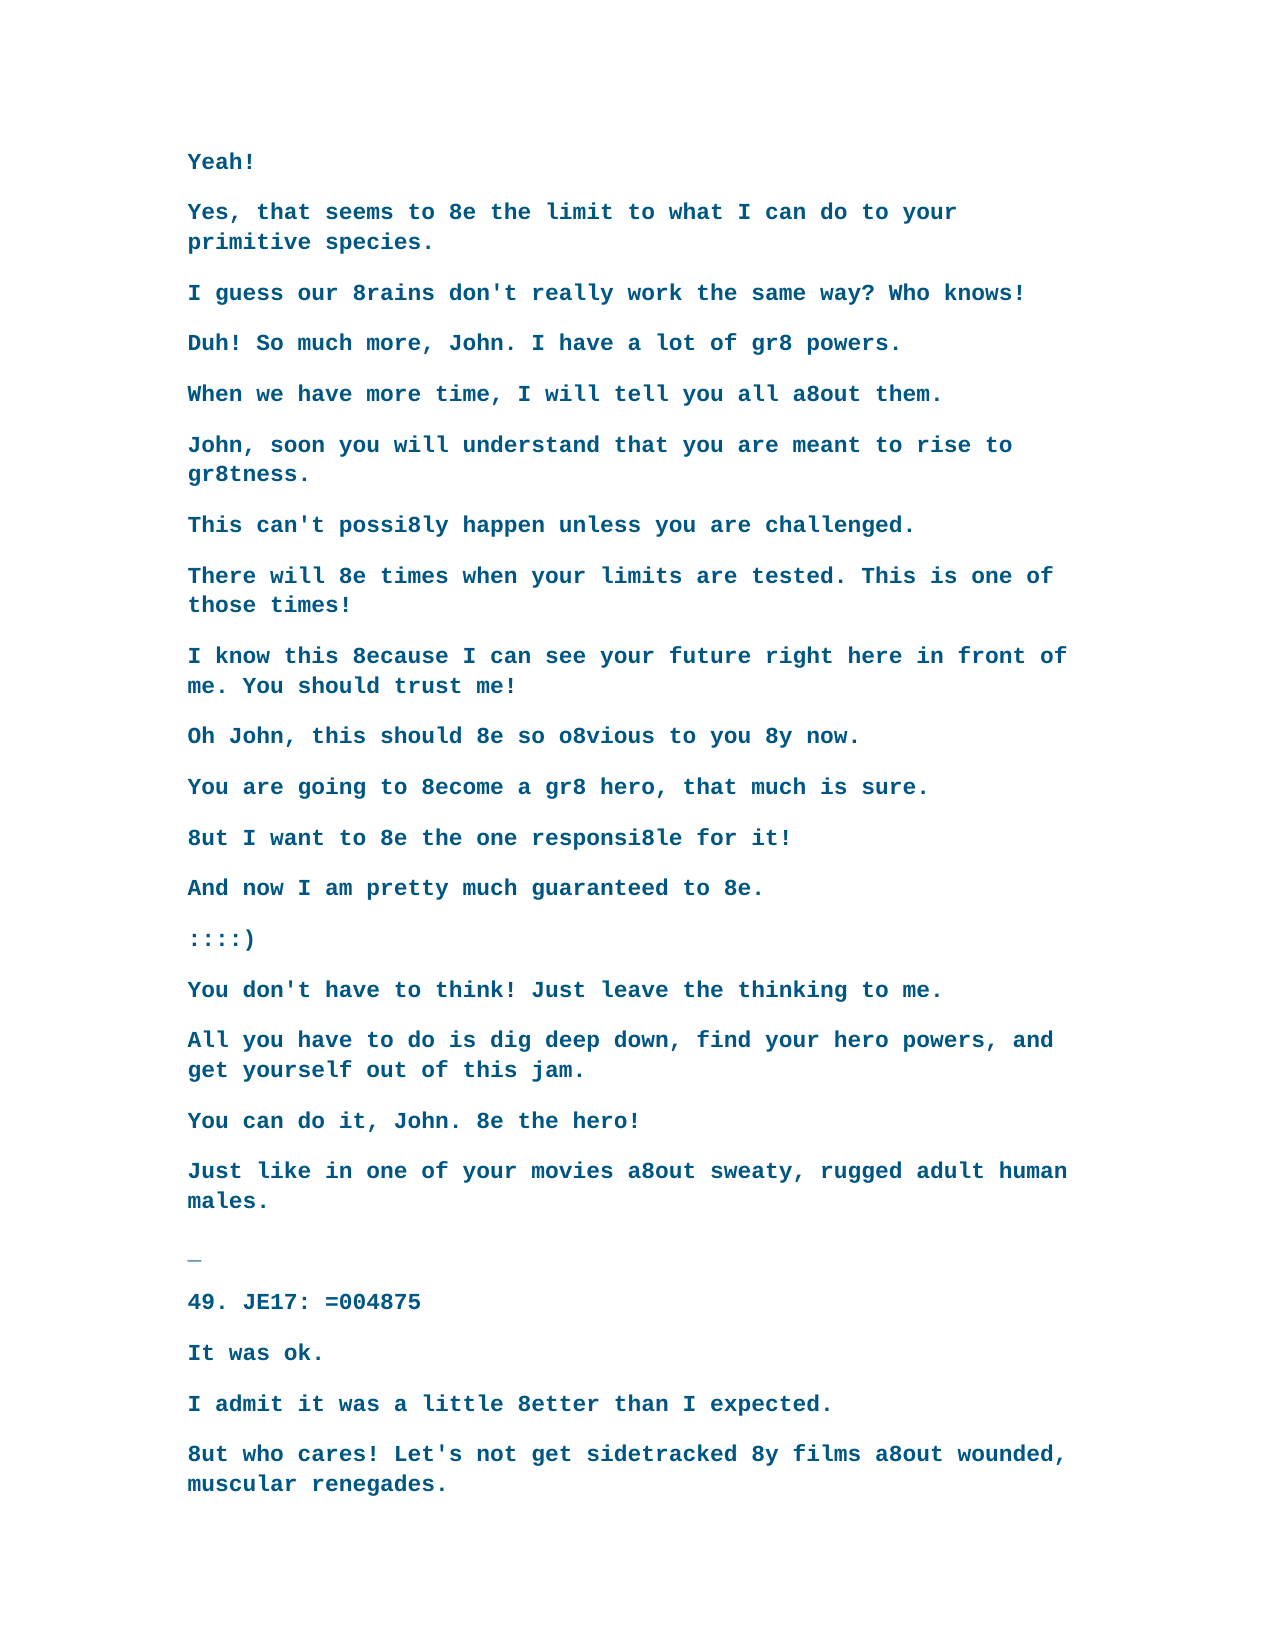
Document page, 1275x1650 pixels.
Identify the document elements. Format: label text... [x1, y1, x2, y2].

text Oh John, this should 8e so o8vious to you 8y now. [187, 725, 1087, 751]
text 8ut who cares! Let's not get sidetracked 8y films a8out wounded, muscular renegades. [187, 1442, 1087, 1498]
text _ [187, 1240, 1087, 1266]
text 8ut I want to 8e the one responsi8le for it! [187, 826, 1087, 852]
text It was ok. [187, 1341, 1087, 1367]
text I admit it was a little 8etter than I expected. [187, 1392, 1087, 1418]
text Just like in one of your movies a8out sweaty, rugged adult human males. [187, 1159, 1087, 1215]
text You don't have to think! Just leave the thinking to me. [187, 978, 1087, 1004]
text This can't possi8ly happen unless you are challenged. [187, 513, 1087, 539]
text I guess our 8rains don't really work the same way? Who knows! [187, 281, 1087, 307]
text I know this 8ecause I can see your future right here in front of me. You should trust me! [187, 644, 1087, 700]
text And now I am pretty much guaranteed to 8e. [187, 877, 1087, 903]
text There will 8e times when your limits are tested. This is one of those times! [187, 564, 1087, 620]
text When we have more time, I will tell you all a8out them. [187, 382, 1087, 408]
text 49. JE17: =004875 [187, 1291, 1087, 1317]
text Duh! So much more, John. I have a lot of gr8 powers. [187, 332, 1087, 358]
text Yes, that seems to 8e the limit to what I can do to your primitive species. [187, 201, 1087, 256]
text ::::) [187, 927, 1087, 953]
text All you have to do is dig deep down, find your hero powers, and get yourself out of this jam. [187, 1028, 1087, 1084]
text John, soon you will understand that you are meant to rise to gr8tness. [187, 433, 1087, 489]
text Yeah! [187, 150, 1087, 176]
text You are going to 8ecome a gr8 hero, that much is sure. [187, 775, 1087, 801]
text You can do it, John. 8e the hero! [187, 1109, 1087, 1135]
